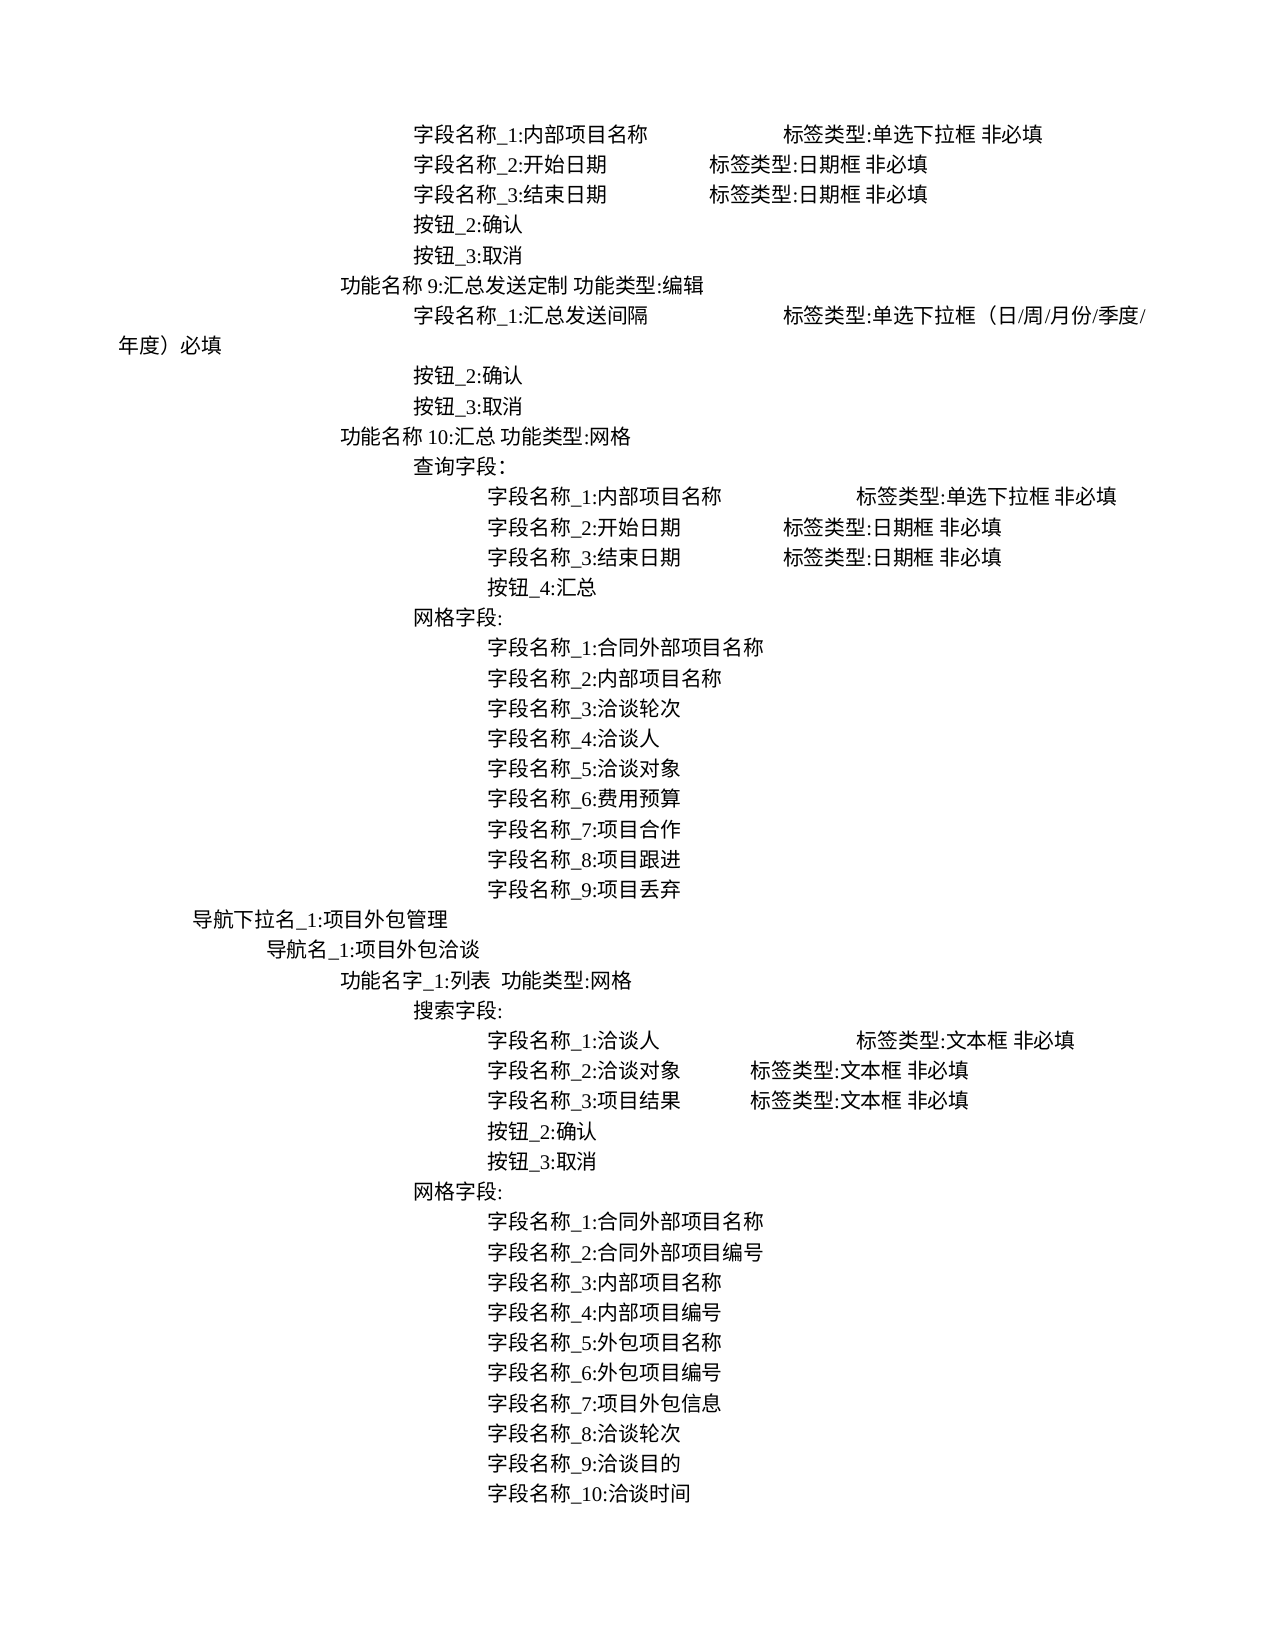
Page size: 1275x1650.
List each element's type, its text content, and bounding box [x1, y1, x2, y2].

text 字段名称_1:汇总发送间隔 标签类型:单选下拉框（日/周/月份/季度/年度）必填 [118, 299, 1157, 360]
text 字段名称_4:洽谈人 [118, 722, 1157, 752]
text 字段名称_6:外包项目编号 [118, 1357, 1157, 1387]
text 功能名称9:汇总发送定制 功能类型:编辑 [118, 269, 1157, 299]
text 按钮_3:取消 [118, 239, 1157, 269]
text 字段名称_7:项目合作 [118, 813, 1157, 843]
text 按钮_2:确认 [118, 1115, 1157, 1145]
text 字段名称_9:项目丢弃 [118, 873, 1157, 903]
text 网格字段: [118, 601, 1157, 632]
text 搜索字段: [118, 994, 1157, 1024]
text 按钮_2:确认 [118, 360, 1157, 390]
text 字段名称_8:项目跟进 [118, 843, 1157, 873]
text 字段名称_2:内部项目名称 [118, 662, 1157, 692]
text 网格字段: [118, 1175, 1157, 1206]
text 字段名称_3:项目结果 标签类型:文本框 非必填 [118, 1085, 1157, 1115]
text 字段名称_9:洽谈目的 [118, 1447, 1157, 1477]
text 字段名称_2:开始日期 标签类型:日期框 非必填 [118, 511, 1157, 541]
text 字段名称_2:开始日期 标签类型:日期框 非必填 [118, 148, 1157, 178]
text 功能名字_1:列表 功能类型:网格 [118, 964, 1157, 994]
text 字段名称_1:洽谈人 标签类型:文本框 非必填 [118, 1024, 1157, 1054]
text 查询字段： [118, 450, 1157, 481]
text 功能名称10:汇总 功能类型:网格 [118, 420, 1157, 450]
text 字段名称_6:费用预算 [118, 783, 1157, 813]
text 导航下拉名_1:项目外包管理 [118, 903, 1157, 934]
text 字段名称_4:内部项目编号 [118, 1296, 1157, 1326]
text 字段名称_2:洽谈对象 标签类型:文本框 非必填 [118, 1054, 1157, 1085]
text 按钮_2:确认 [118, 209, 1157, 239]
text 字段名称_5:洽谈对象 [118, 752, 1157, 783]
text 按钮_4:汇总 [118, 571, 1157, 601]
text 字段名称_1:内部项目名称 标签类型:单选下拉框 非必填 [118, 118, 1157, 148]
text 字段名称_7:项目外包信息 [118, 1387, 1157, 1417]
text 字段名称_1:内部项目名称 标签类型:单选下拉框 非必填 [118, 481, 1157, 511]
text 导航名_1:项目外包洽谈 [118, 934, 1157, 964]
text 字段名称_3:结束日期 标签类型:日期框 非必填 [118, 178, 1157, 209]
text 字段名称_3:结束日期 标签类型:日期框 非必填 [118, 541, 1157, 571]
text 按钮_3:取消 [118, 390, 1157, 420]
text 字段名称_8:洽谈轮次 [118, 1417, 1157, 1447]
text 字段名称_3:内部项目名称 [118, 1266, 1157, 1296]
text 字段名称_10:洽谈时间 [118, 1477, 1157, 1508]
text 字段名称_3:洽谈轮次 [118, 692, 1157, 722]
text 字段名称_2:合同外部项目编号 [118, 1236, 1157, 1266]
text 按钮_3:取消 [118, 1145, 1157, 1175]
text 字段名称_5:外包项目名称 [118, 1326, 1157, 1357]
text 字段名称_1:合同外部项目名称 [118, 1206, 1157, 1236]
text 字段名称_1:合同外部项目名称 [118, 632, 1157, 662]
